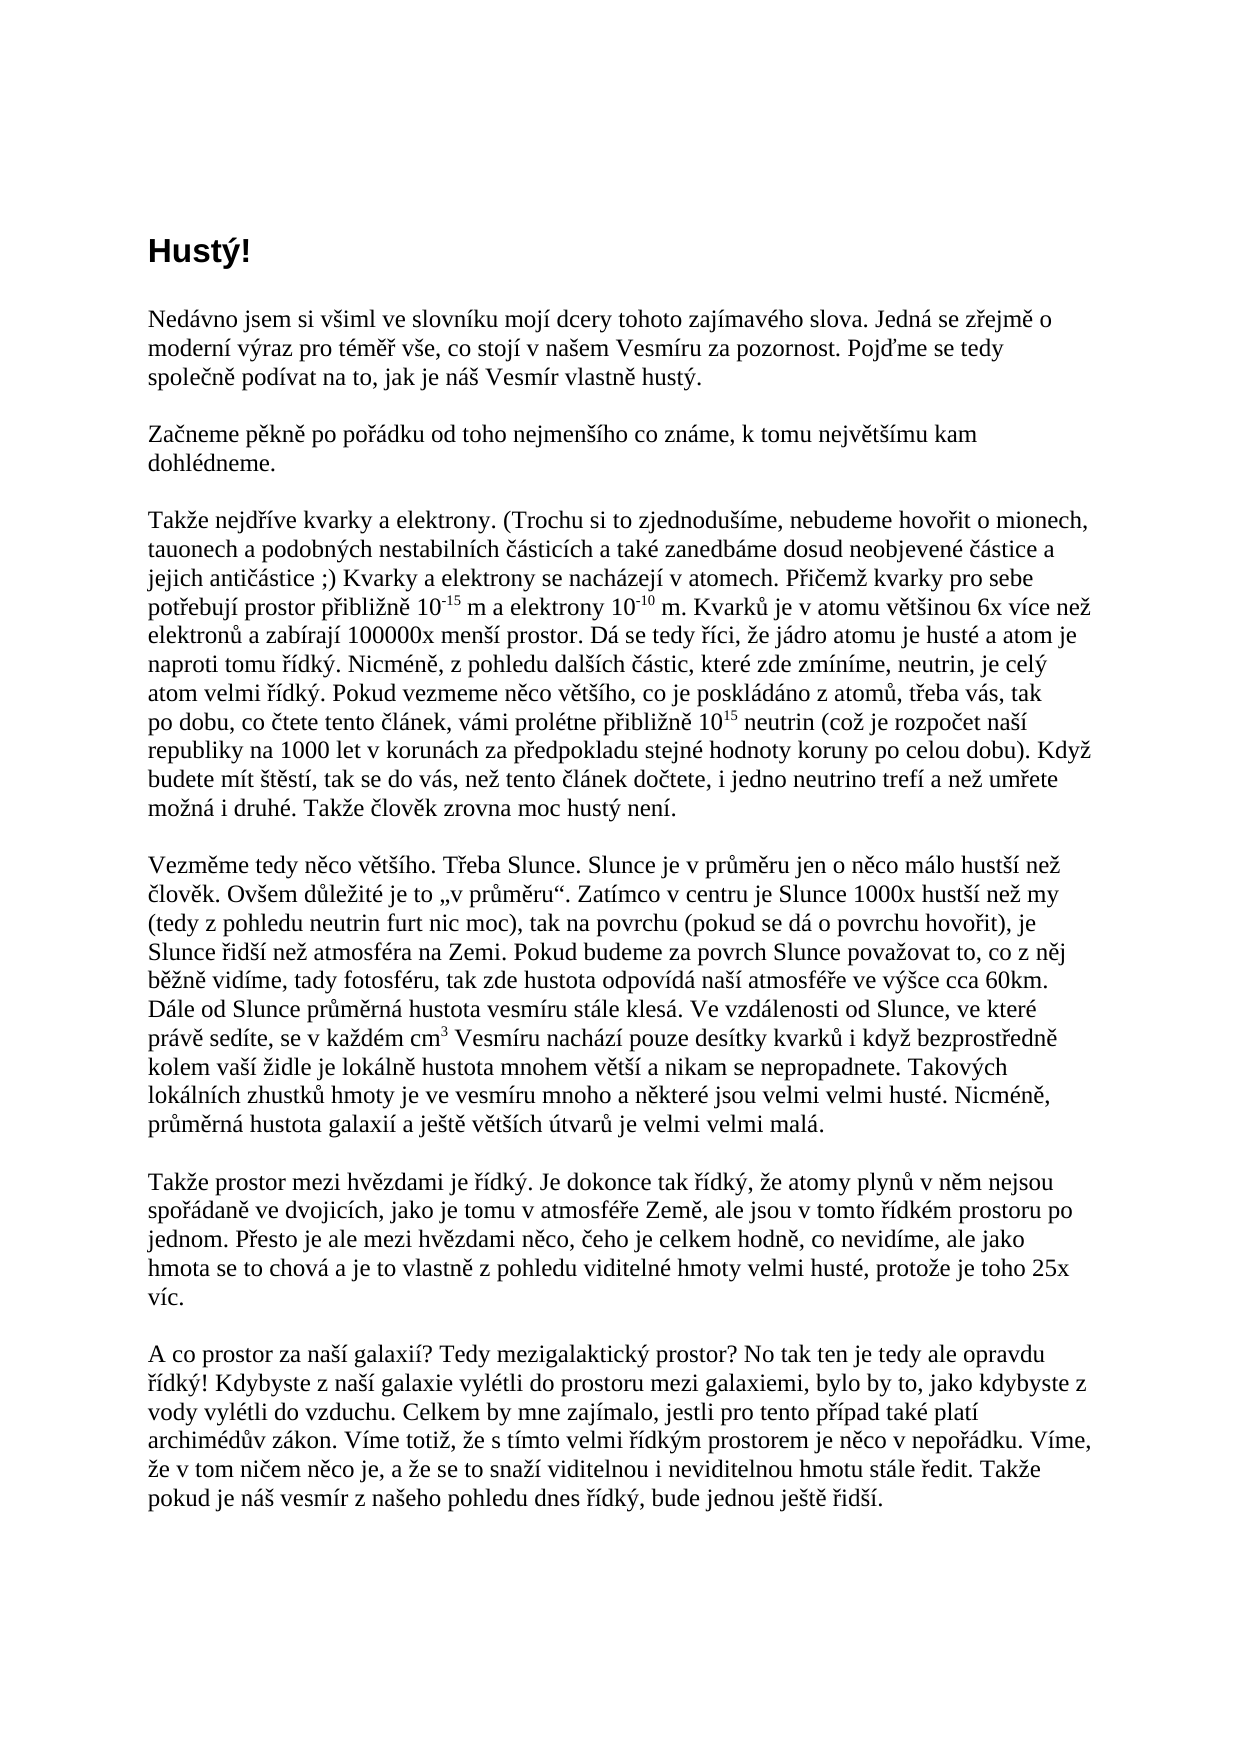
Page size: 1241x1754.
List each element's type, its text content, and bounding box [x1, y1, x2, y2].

subtitle Hustý! [148, 231, 1093, 269]
text Vezměme tedy něco většího. Třeba Slunce. Slunce je v průměru jen o něco málo hustší než člověk. Ovšem důležité je to „v průměru“. Zatímco v centru je Slunce 1000x hustší než my (tedy z pohledu neutrin furt nic moc), tak na povrchu (pokud se dá o povrchu hovořit), je Slunce řidší než atmosféra na Zemi. Pokud budeme za povrch Slunce považovat to, co z něj běžně vidíme, tady fotosféru, tak zde hustota odpovídá naší atmosféře ve výšce cca 60km. [148, 851, 1093, 994]
text Takže nejdříve kvarky a elektrony. (Trochu si to zjednodušíme, nebudeme hovořit o mionech, tauonech a podobných nestabilních částicích a také zanedbáme dosud neobjevené částice a jejich antičástice ;) Kvarky a elektrony se nacházejí v atomech. Přičemž kvarky pro sebe potřebují prostor přibližně 10-15 m a elektrony 10-10 m. Kvarků je v atomu většinou 6x více než elektronů a zabírají 100000x menší prostor. Dá se tedy říci, že jádro atomu je husté a atom je naproti tomu řídký. Nicméně, z pohledu dalších částic, které zde zmíníme, neutrin, je celý atom velmi řídký. Pokud vezmeme něco většího, co je poskládáno z atomů, třeba vás, tak po dobu, co čtete tento článek, vámi prolétne přibližně 1015 neutrin (což je rozpočet naší republiky na 1000 let v korunách za předpokladu stejné hodnoty koruny po celou dobu). Když budete mít štěstí, tak se do vás, než tento článek dočtete, i jedno neutrino trefí a než umřete možná i druhé. Takže člověk zrovna moc hustý není. [148, 506, 1093, 822]
text Takže prostor mezi hvězdami je řídký. Je dokonce tak řídký, že atomy plynů v něm nejsou spořádaně ve dvojicích, jako je tomu v atmosféře Země, ale jsou v tomto řídkém prostoru po jednom. Přesto je ale mezi hvězdami něco, čeho je celkem hodně, co nevidíme, ale jako hmota se to chová a je to vlastně z pohledu viditelné hmoty velmi husté, protože je toho 25x víc. [148, 1167, 1093, 1311]
text Dále od Slunce průměrná hustota vesmíru stále klesá. Ve vzdálenosti od Slunce, ve které právě sedíte, se v každém cm3 Vesmíru nachází pouze desítky kvarků i když bezprostředně kolem vaší židle je lokálně hustota mnohem větší a nikam se nepropadnete. Takových lokálních zhustků hmoty je ve vesmíru mnoho a některé jsou velmi velmi husté. Nicméně, průměrná hustota galaxií a ještě větších útvarů je velmi velmi malá. [148, 994, 1093, 1138]
text A co prostor za naší galaxií? Tedy mezigalaktický prostor? No tak ten je tedy ale opravdu řídký! Kdybyste z naší galaxie vylétli do prostoru mezi galaxiemi, bylo by to, jako kdybyste z vody vylétli do vzduchu. Celkem by mne zajímalo, jestli pro tento případ také platí archimédův zákon. Víme totiž, že s tímto velmi řídkým prostorem je něco v nepořádku. Víme, že v tom ničem něco je, a že se to snaží viditelnou i neviditelnou hmotu stále ředit. Takže pokud je náš vesmír z našeho pohledu dnes řídký, bude jednou ještě řidší. [148, 1339, 1093, 1512]
text Začneme pěkně po pořádku od toho nejmenšího co známe, k tomu největšímu kam dohlédneme. [148, 419, 1093, 477]
text Nedávno jsem si všiml ve slovníku mojí dcery tohoto zajímavého slova. Jedná se zřejmě o moderní výraz pro téměř vše, co stojí v našem Vesmíru za pozornost. Pojďme se tedy společně podívat na to, jak je náš Vesmír vlastně hustý. [148, 304, 1093, 391]
